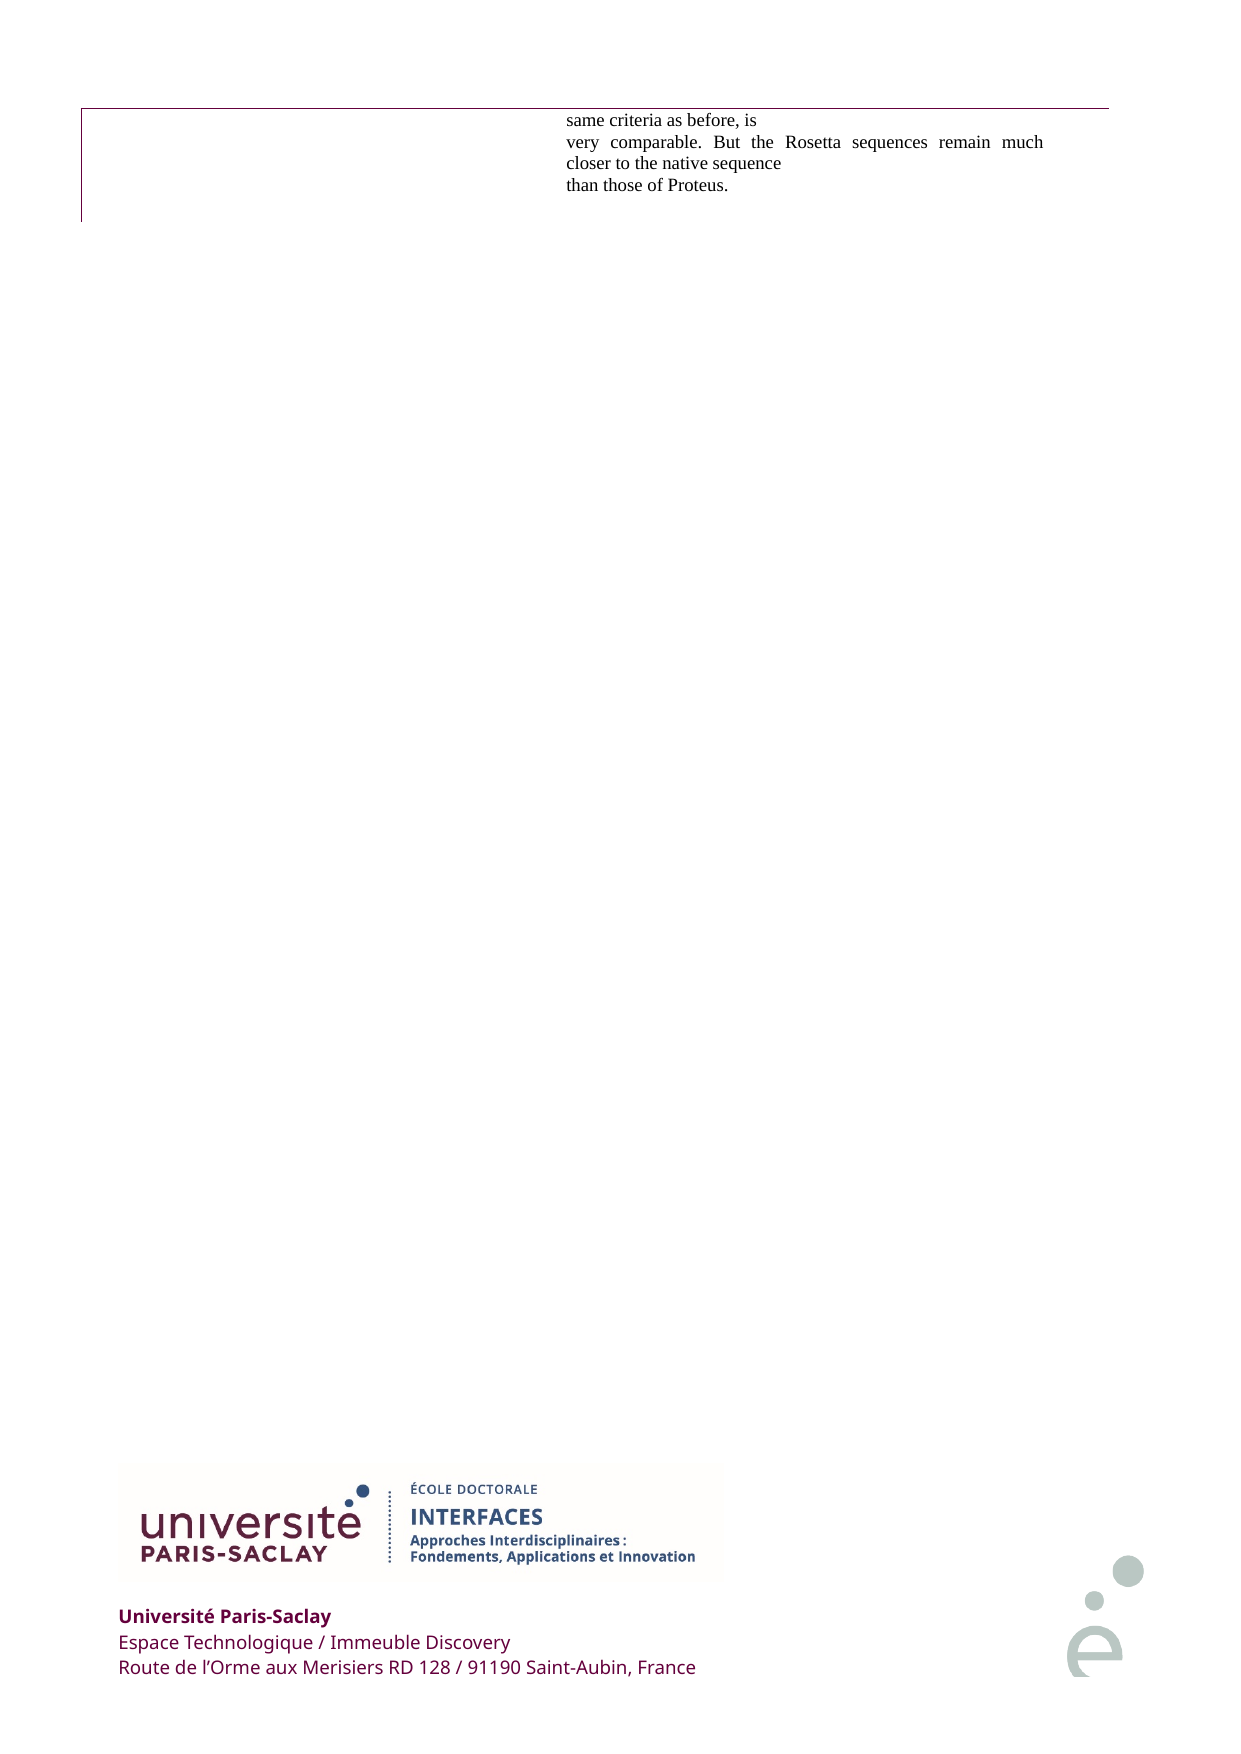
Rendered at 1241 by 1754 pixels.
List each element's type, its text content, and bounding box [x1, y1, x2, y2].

picture [1060, 1547, 1155, 1677]
table_header [93, 109, 555, 222]
table_header same criteria as before, is very comparable. But the Rosetta sequences remain much closer to the native sequence than those of Proteus. [555, 109, 1056, 222]
table_header [1056, 109, 1109, 222]
picture [118, 1463, 725, 1582]
